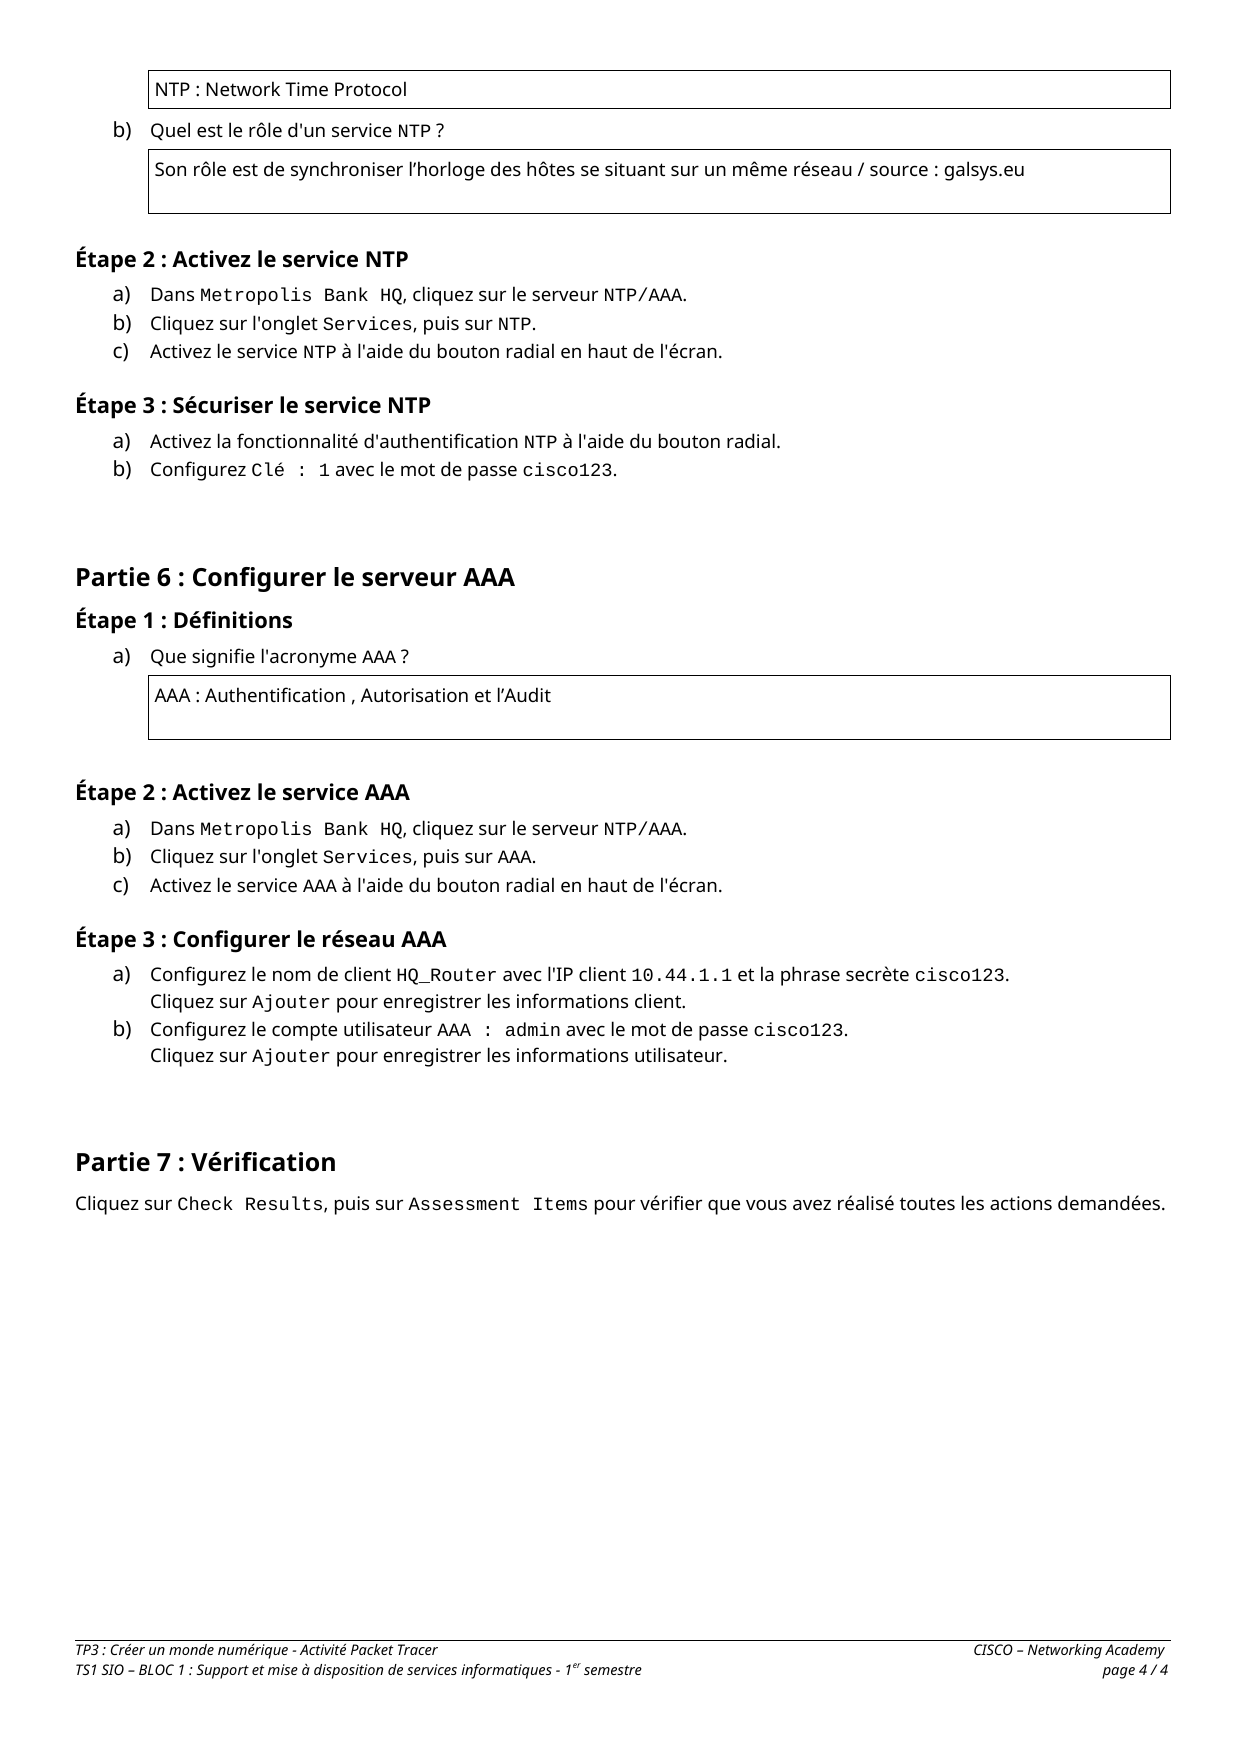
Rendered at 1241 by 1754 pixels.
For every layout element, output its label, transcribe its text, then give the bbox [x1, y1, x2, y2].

text Cliquez sur Check Results, puis sur Assessment Items pour vérifier que vous avez réalisé toutes les actions demandées. [75, 1190, 1171, 1216]
table_header Son rôle est de synchroniser l’horloge des hôtes se situant sur un même réseau / source : galsys.eu [149, 150, 1170, 213]
list Cliquez sur l'onglet Services, puis sur AAA. [112, 841, 1171, 870]
list Cliquez sur Ajouter pour enregistrer les informations client. [112, 988, 1171, 1014]
text Étape 2 : Activez le service NTP [75, 243, 1171, 273]
list Configurez le nom de client HQ_Router avec l'IP client 10.44.1.1 et la phrase secrète cisco123. [112, 959, 1171, 988]
list Activez le service AAA à l'aide du bouton radial en haut de l'écran. [112, 870, 1171, 898]
list Cliquez sur l'onglet Services, puis sur NTP. [112, 308, 1171, 336]
list Activez le service NTP à l'aide du bouton radial en haut de l'écran. [112, 336, 1171, 364]
list Cliquez sur Ajouter pour enregistrer les informations utilisateur. [112, 1042, 1171, 1068]
list Configurez Clé : 1 avec le mot de passe cisco123. [112, 454, 1171, 483]
table_header NTP : Network Time Protocol [149, 71, 1170, 108]
list Configurez le compte utilisateur AAA : admin avec le mot de passe cisco123. [112, 1014, 1171, 1042]
text Étape 2 : Activez le service AAA [75, 777, 1171, 807]
table_header AAA : Authentification , Autorisation et l’Audit [149, 676, 1170, 739]
list Que signifie l'acronyme AAA ? [112, 641, 1171, 669]
list Activez la fonctionnalité d'authentification NTP à l'aide du bouton radial. [112, 426, 1171, 454]
text Étape 3 : Configurer le réseau AAA [75, 924, 1171, 953]
text Étape 3 : Sécuriser le service NTP [75, 390, 1171, 420]
text Partie 6 : Configurer le serveur AAA [75, 559, 1171, 593]
text Étape 1 : Définitions [75, 605, 1171, 635]
list Dans Metropolis Bank HQ, cliquez sur le serveur NTP/AAA. [112, 279, 1171, 308]
list Dans Metropolis Bank HQ, cliquez sur le serveur NTP/AAA. [112, 813, 1171, 841]
text Partie 7 : Vérification [75, 1144, 1171, 1178]
list Quel est le rôle d'un service NTP ? [112, 115, 1171, 143]
